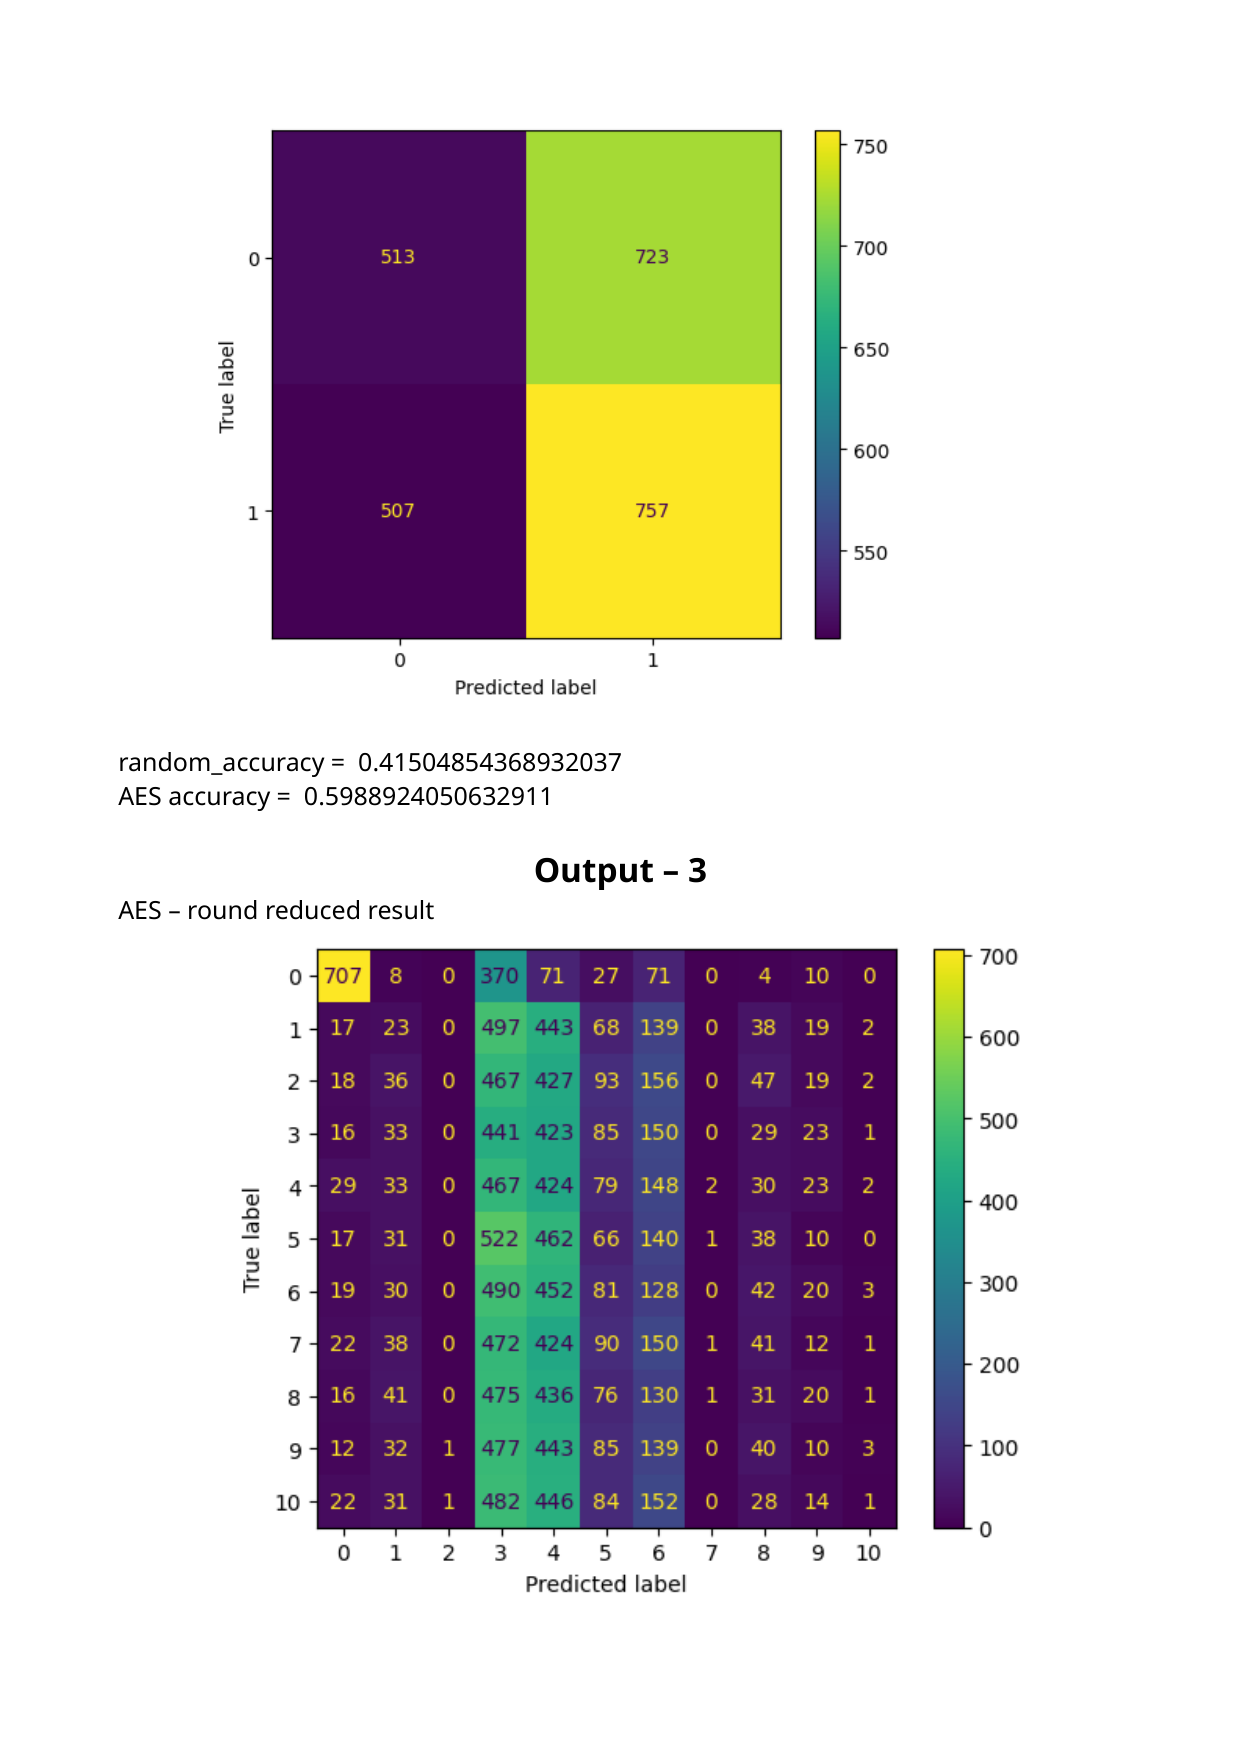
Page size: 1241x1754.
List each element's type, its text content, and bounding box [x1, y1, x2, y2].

text AES accuracy = 0.5988924050632911 [118, 779, 1122, 813]
picture [228, 932, 1034, 1611]
text Output – 3 [118, 847, 1122, 893]
text random_accuracy = 0.41504854368932037 [118, 745, 1122, 779]
picture [206, 118, 903, 711]
text AES – round reduced result [118, 893, 1122, 927]
